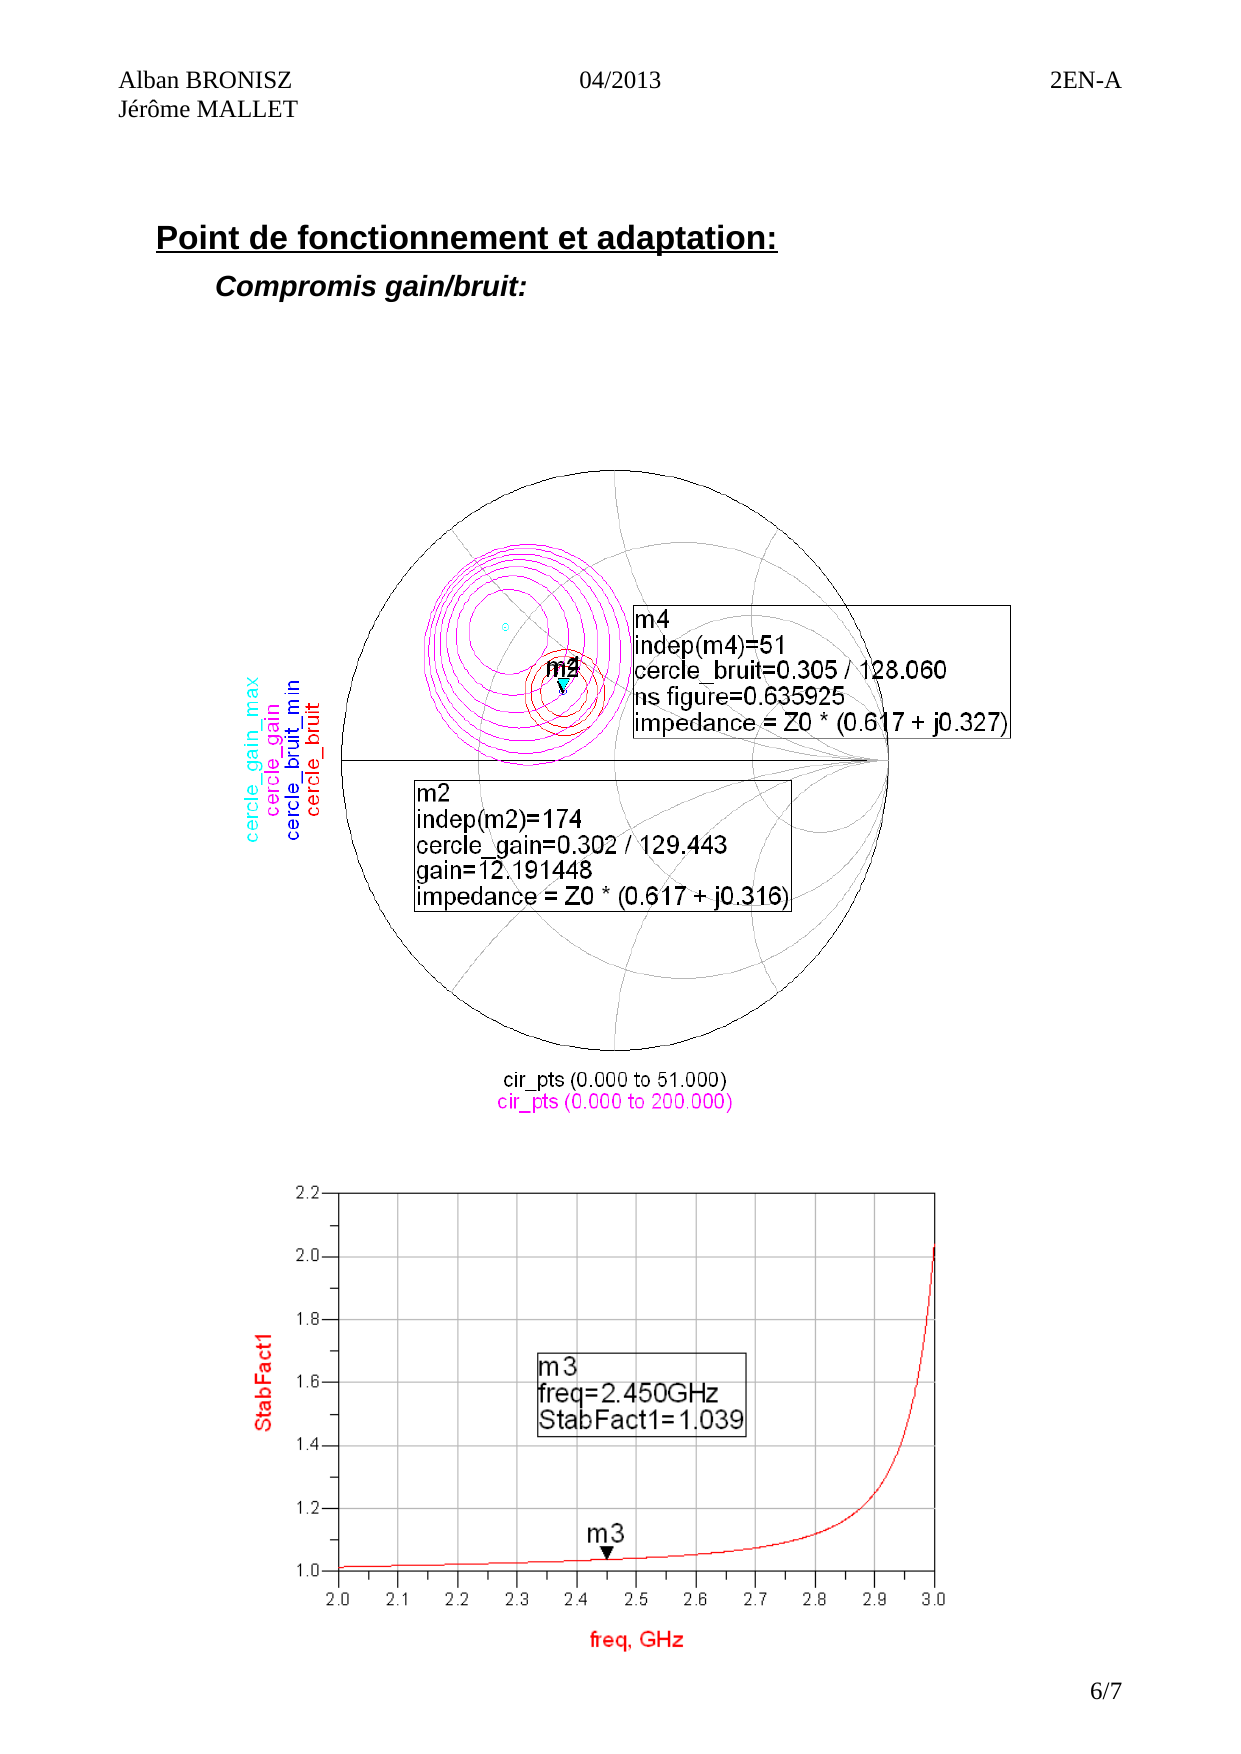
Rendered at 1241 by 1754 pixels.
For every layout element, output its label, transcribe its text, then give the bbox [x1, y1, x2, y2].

picture [197, 1159, 949, 1694]
subtitle Point de fonctionnement et adaptation: [156, 218, 1122, 256]
subtitle Compromis gain/bruit: [215, 269, 1122, 302]
picture [201, 467, 1039, 1118]
